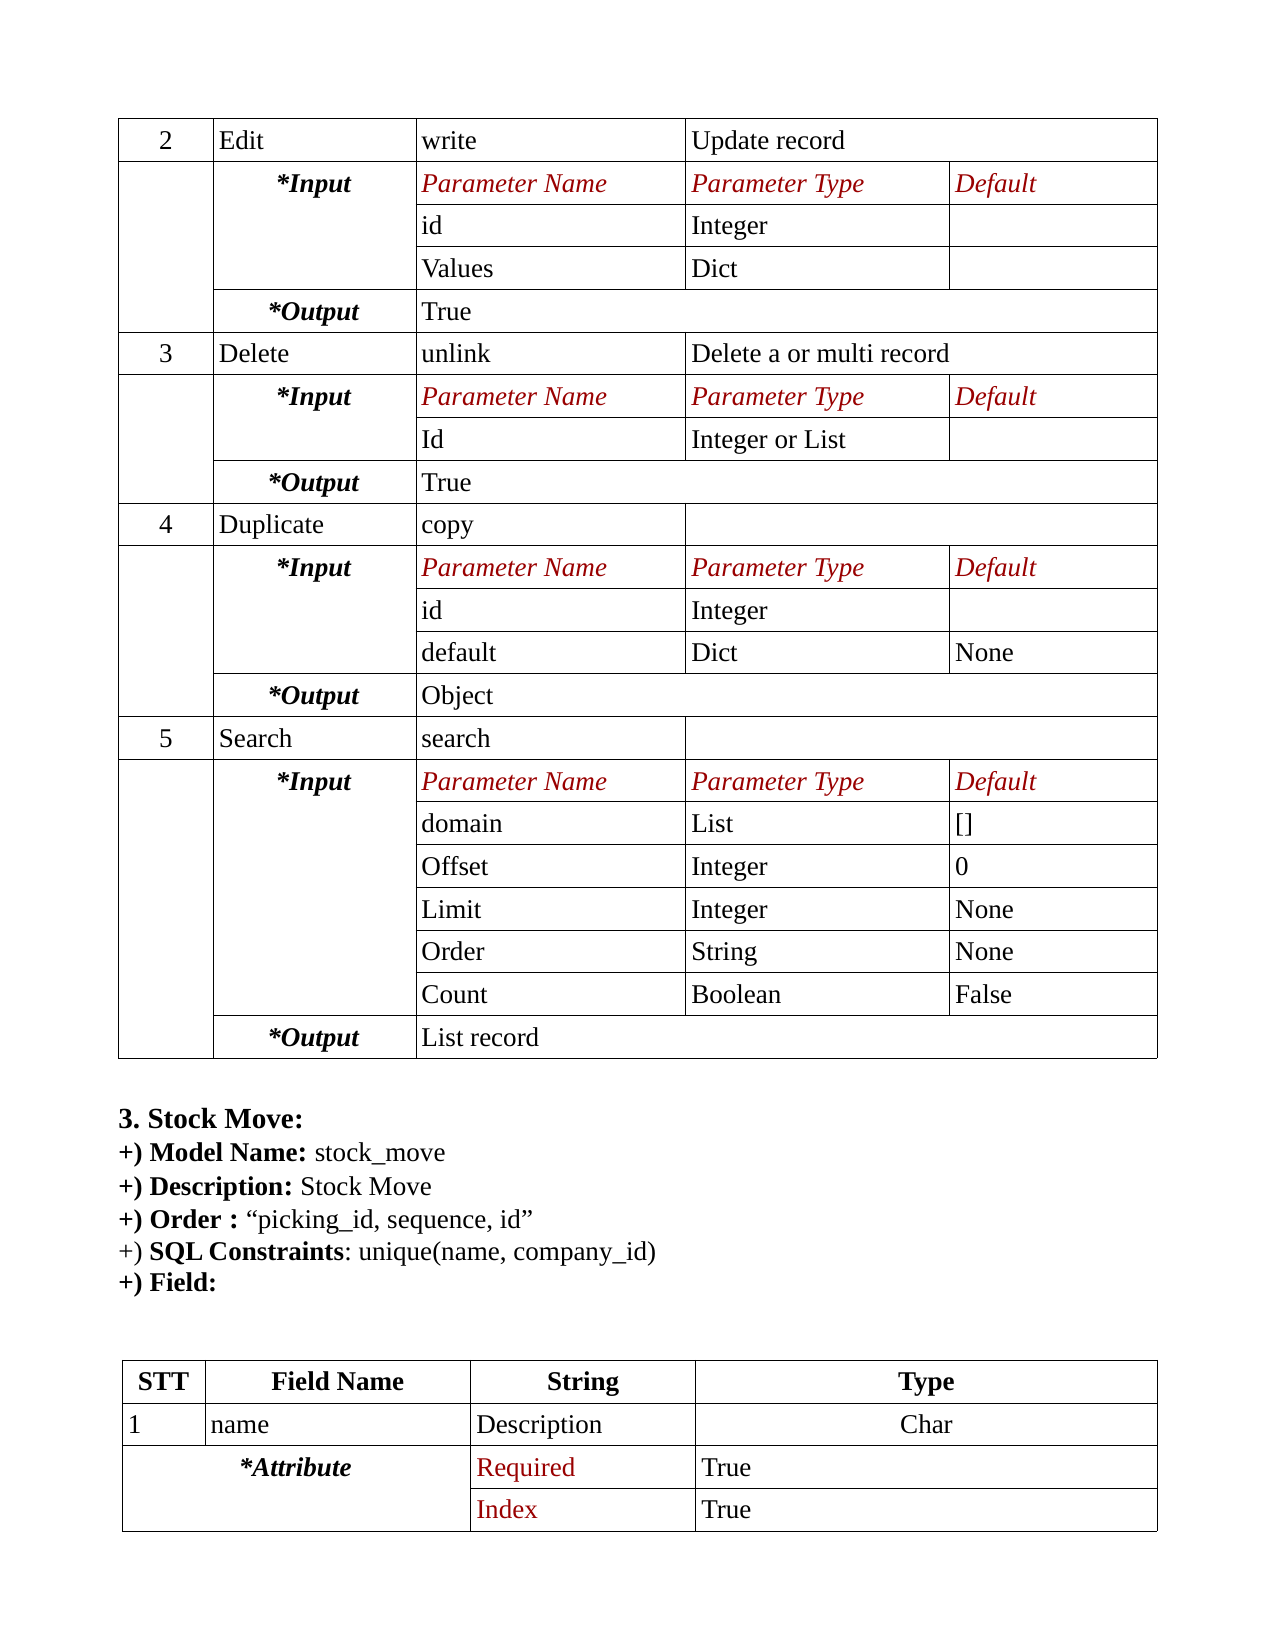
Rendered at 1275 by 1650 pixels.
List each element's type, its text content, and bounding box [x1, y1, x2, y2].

table_cell id [417, 205, 685, 246]
table_cell None [950, 931, 1157, 972]
table_cell Dict [686, 247, 949, 289]
table_cell False [950, 973, 1157, 1015]
table_cell Offset [417, 845, 685, 887]
table_cell Parameter Type [686, 546, 949, 588]
table_cell Object [417, 674, 1157, 716]
table_cell Parameter Type [686, 760, 949, 801]
table_cell [686, 504, 1157, 545]
text +) Model Name: stock_move [118, 1134, 1157, 1168]
table_cell Char [696, 1404, 1157, 1445]
table_cell copy [417, 504, 685, 545]
table_cell True [696, 1446, 1157, 1488]
table_cell *Output [214, 674, 416, 716]
table_cell True [696, 1489, 1157, 1531]
text +) Field: [118, 1266, 1157, 1297]
table_cell *Attribute [123, 1446, 470, 1531]
table_cell 3 [119, 333, 213, 374]
table_cell Integer [686, 888, 949, 929]
table_header Type [696, 1361, 1157, 1402]
table_cell Index [471, 1489, 695, 1531]
table_cell Parameter Type [686, 375, 949, 417]
table_cell List [686, 802, 949, 844]
table_cell Default [950, 375, 1157, 417]
table_cell [] [950, 802, 1157, 844]
table_cell Integer [686, 589, 949, 631]
table_cell Default [950, 546, 1157, 588]
table_cell Integer [686, 845, 949, 887]
table_cell name [206, 1404, 470, 1445]
table_cell *Output [214, 461, 416, 502]
table_cell [119, 375, 213, 502]
table_cell 4 [119, 504, 213, 545]
table_cell Order [417, 931, 685, 972]
table_cell Dict [686, 632, 949, 673]
table_cell *Input [214, 375, 416, 460]
table_cell Update record [686, 119, 1157, 161]
table_cell Edit [214, 119, 416, 161]
table_cell Count [417, 973, 685, 1015]
table_cell [950, 247, 1157, 289]
table_cell [950, 589, 1157, 631]
table_cell Parameter Name [417, 162, 685, 203]
table_cell Integer or List [686, 418, 949, 460]
table_cell *Input [214, 546, 416, 673]
table_cell [119, 760, 213, 1058]
table_cell [950, 418, 1157, 460]
table_cell String [686, 931, 949, 972]
table_cell [686, 717, 1157, 759]
table_cell Id [417, 418, 685, 460]
table_cell *Input [214, 760, 416, 1015]
table_cell True [417, 290, 1157, 332]
table_cell write [417, 119, 685, 161]
table_cell [950, 205, 1157, 246]
table_cell Description [471, 1404, 695, 1445]
table_cell Default [950, 162, 1157, 203]
text 3. Stock Move: [118, 1101, 1157, 1134]
table_cell Delete a or multi record [686, 333, 1157, 374]
table_cell Parameter Type [686, 162, 949, 203]
table_cell Duplicate [214, 504, 416, 545]
table_cell Integer [686, 205, 949, 246]
table_cell Parameter Name [417, 760, 685, 801]
table_cell 5 [119, 717, 213, 759]
table_cell 0 [950, 845, 1157, 887]
table_cell None [950, 632, 1157, 673]
table_header STT [123, 1361, 205, 1402]
table_cell Parameter Name [417, 546, 685, 588]
table_cell True [417, 461, 1157, 502]
table_cell Delete [214, 333, 416, 374]
table_cell Required [471, 1446, 695, 1488]
table_cell Values [417, 247, 685, 289]
table_cell unlink [417, 333, 685, 374]
table_cell id [417, 589, 685, 631]
table_cell Default [950, 760, 1157, 801]
table_cell *Output [214, 1016, 416, 1058]
text +) SQL Constraints: unique(name, company_id) [118, 1235, 1157, 1266]
table_cell Limit [417, 888, 685, 929]
table_cell [119, 546, 213, 716]
table_cell 1 [123, 1404, 205, 1445]
table_header Field Name [206, 1361, 470, 1402]
table_cell Boolean [686, 973, 949, 1015]
text +) Order : “picking_id, sequence, id” [118, 1202, 1157, 1235]
table_cell List record [417, 1016, 1157, 1058]
table_cell *Input [214, 162, 416, 289]
table_cell None [950, 888, 1157, 929]
table_cell domain [417, 802, 685, 844]
text +) Description: Stock Move [118, 1168, 1157, 1202]
table_cell 2 [119, 119, 213, 161]
table_cell Parameter Name [417, 375, 685, 417]
table_cell *Output [214, 290, 416, 332]
table_cell [119, 162, 213, 332]
table_cell default [417, 632, 685, 673]
table_cell search [417, 717, 685, 759]
table_cell Search [214, 717, 416, 759]
table_header String [471, 1361, 695, 1402]
